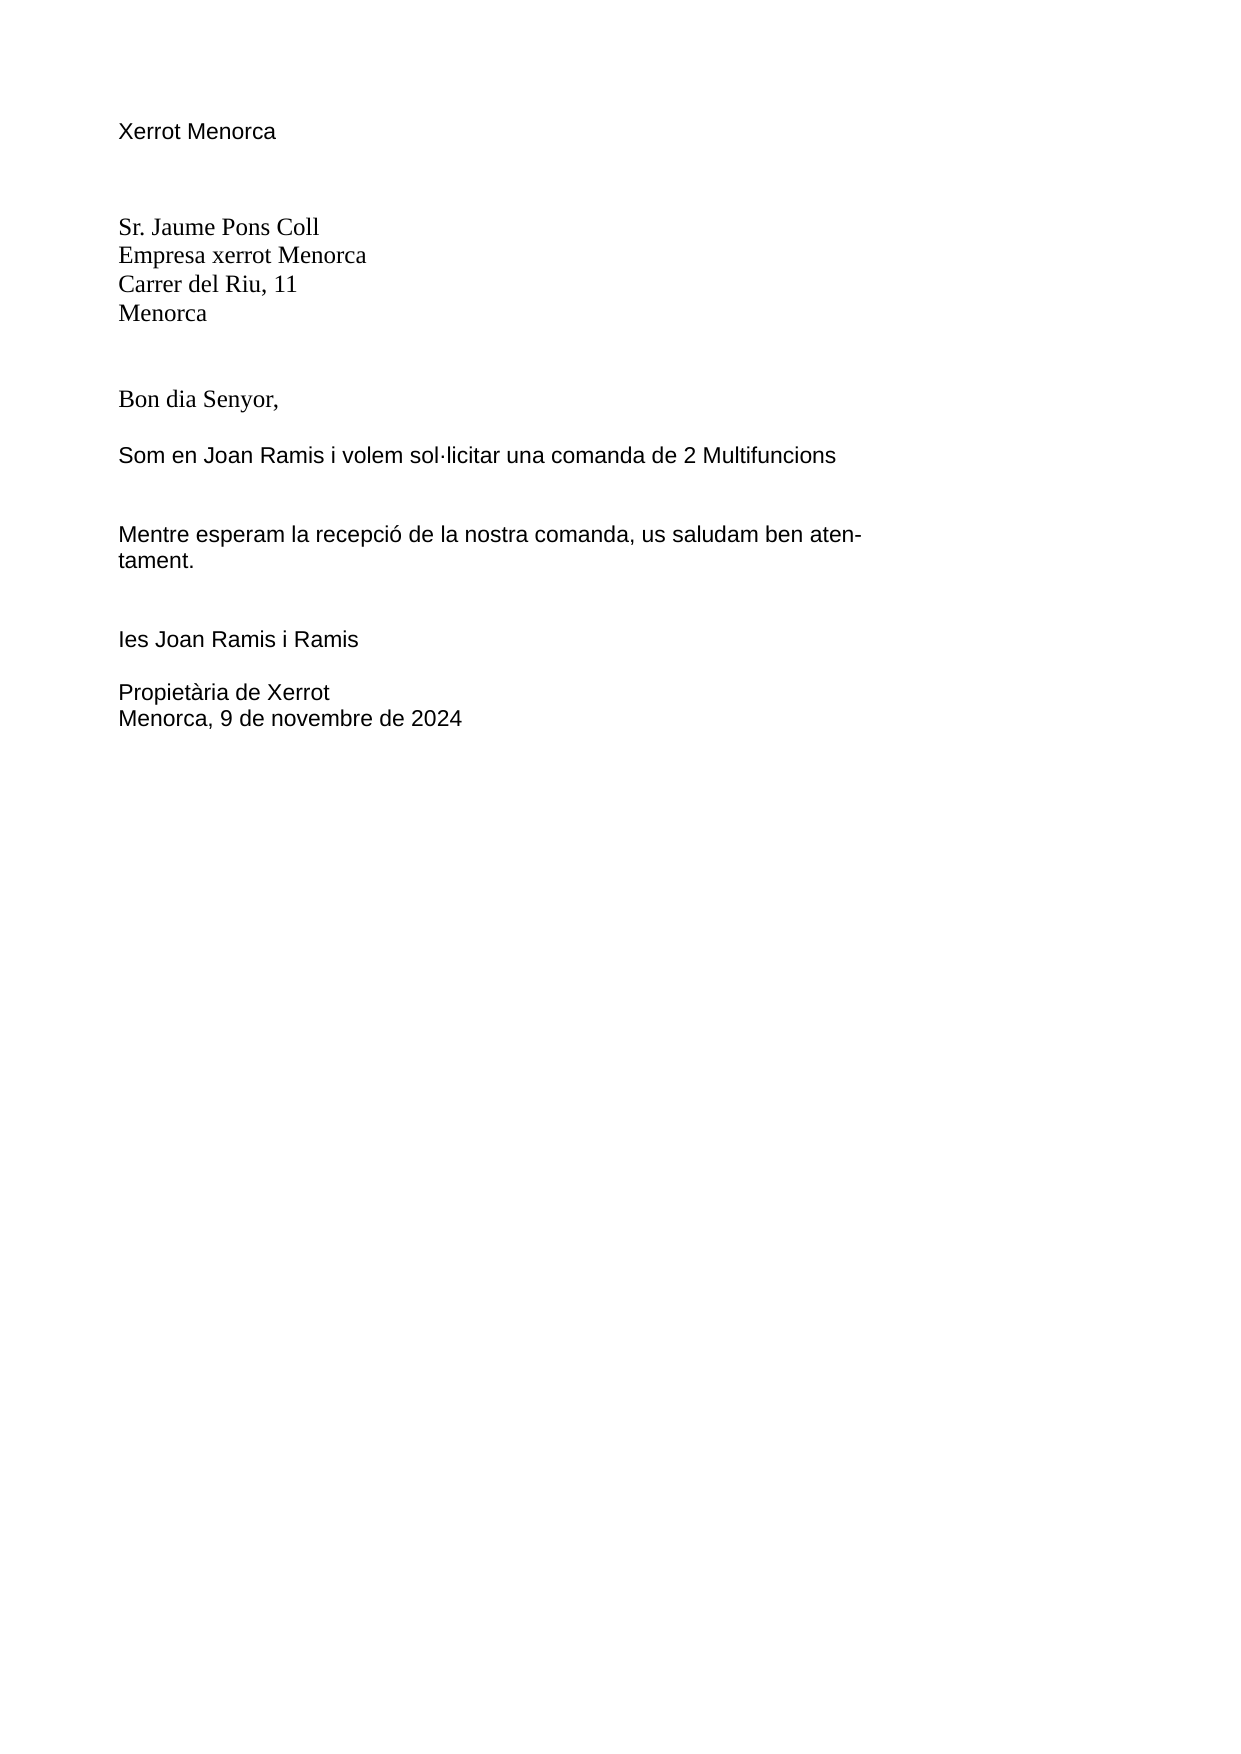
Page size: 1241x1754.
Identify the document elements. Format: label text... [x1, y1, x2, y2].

text Carrer del Riu, 11 [118, 269, 1122, 298]
text Empresa xerrot Menorca [118, 240, 1122, 269]
text Ies Joan Ramis i Ramis [118, 626, 1122, 652]
text Propietària de Xerrot [118, 679, 1122, 705]
text Bon dia Senyor, [118, 384, 1122, 413]
text Sr. Jaume Pons Coll [118, 212, 1122, 240]
text tament. [118, 547, 1122, 573]
text Mentre esperam la recepció de la nostra comanda, us saludam ben aten- [118, 521, 1122, 547]
text Xerrot Menorca [118, 118, 1122, 144]
text Menorca, 9 de novembre de 2024 [118, 705, 1122, 731]
text Menorca [118, 298, 1122, 327]
text Som en Joan Ramis i volem sol·licitar una comanda de 2 Multifuncions [118, 442, 1122, 468]
